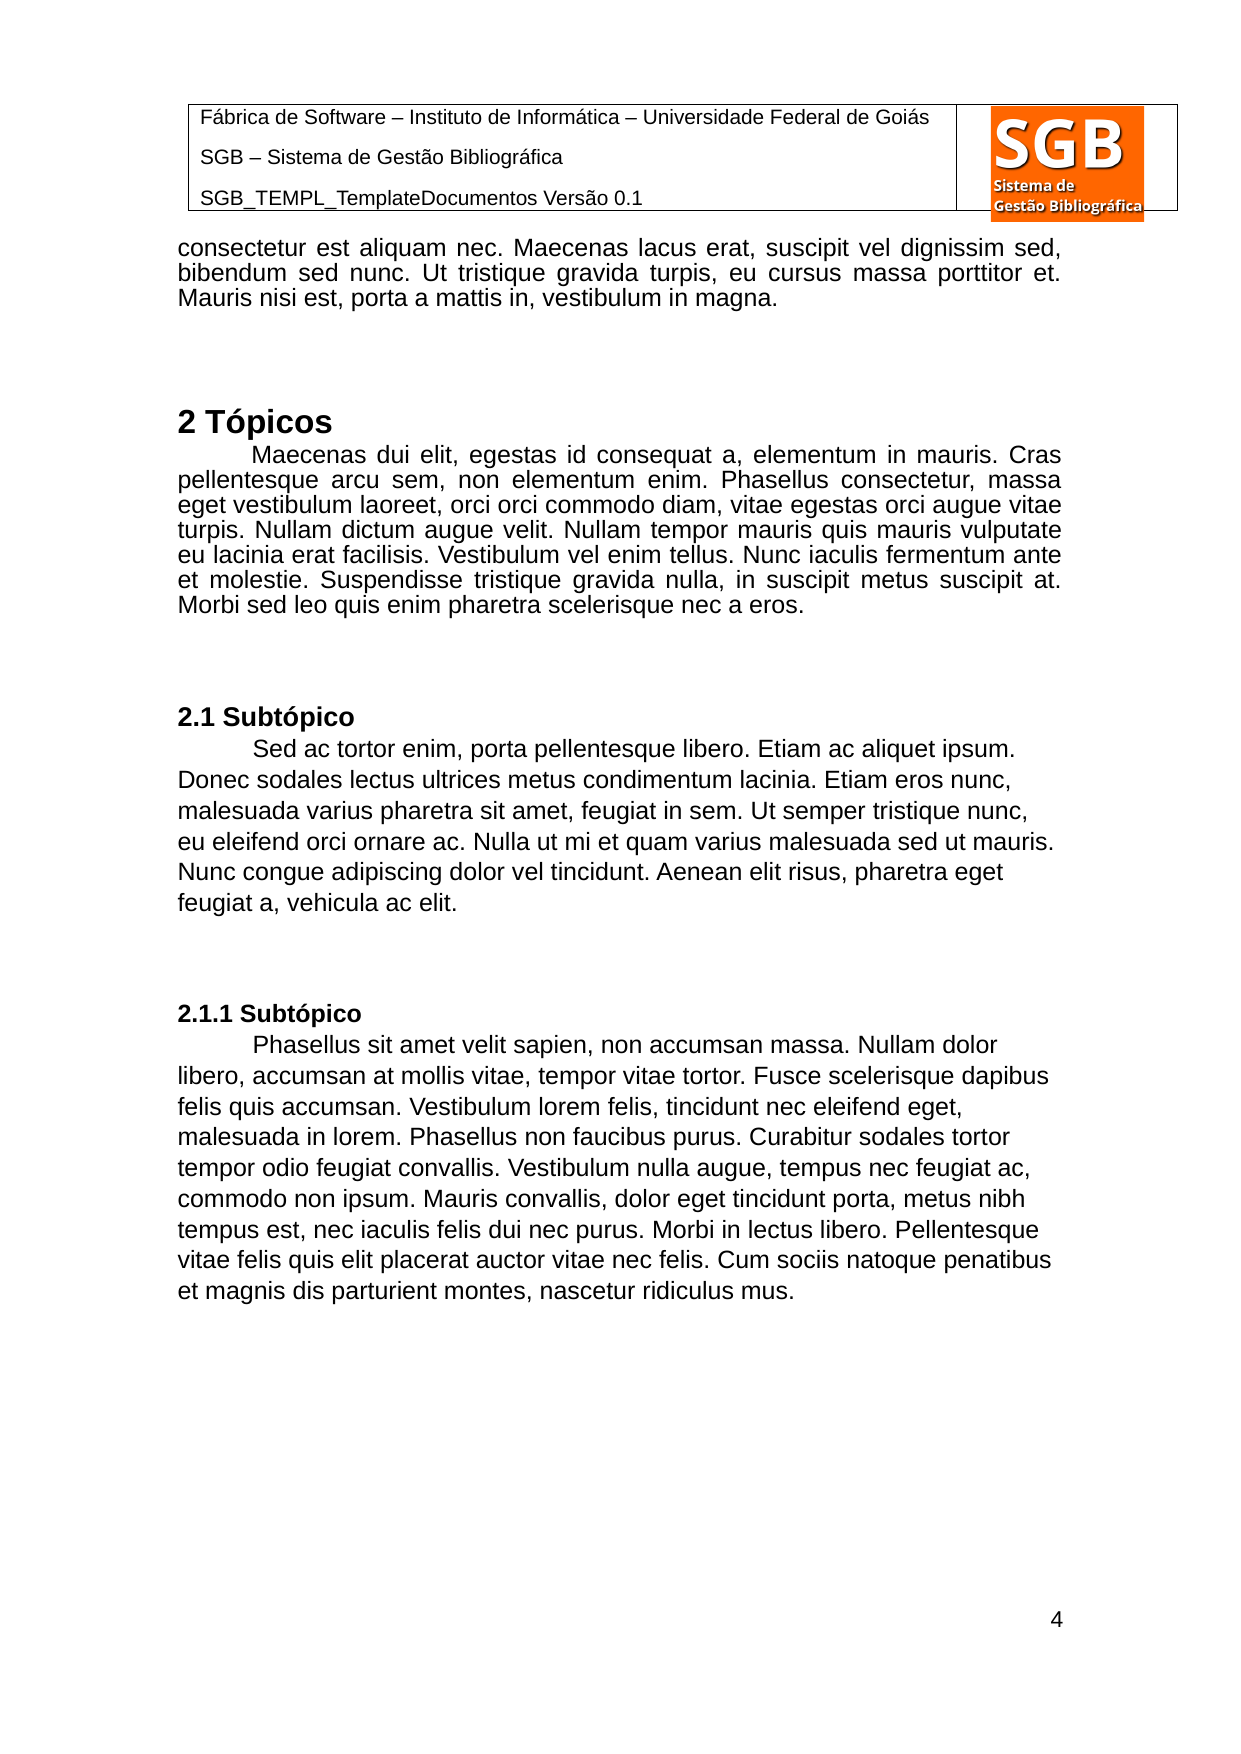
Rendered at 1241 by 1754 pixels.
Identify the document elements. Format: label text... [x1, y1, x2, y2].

text consectetur est aliquam nec. Maecenas lacus erat, suscipit vel dignissim sed, bibendum sed nunc. Ut tristique gravida turpis, eu cursus massa porttitor et. Mauris nisi est, porta a mattis in, vestibulum in magna. [177, 237, 1063, 312]
subtitle 2.1 Subtópico [177, 701, 1063, 732]
text Sed ac tortor enim, porta pellentesque libero. Etiam ac aliquet ipsum. Donec sodales lectus ultrices metus condimentum lacinia. Etiam eros nunc, malesuada varius pharetra sit amet, feugiat in sem. Ut semper tristique nunc, eu eleifend orci ornare ac. Nulla ut mi et quam varius malesuada sed ut mauris. Nunc congue adipiscing dolor vel tincidunt. Aenean elit risus, pharetra eget feugiat a, vehicula ac elit. [177, 734, 1063, 917]
text Phasellus sit amet velit sapien, non accumsan massa. Nullam dolor libero, accumsan at mollis vitae, tempor vitae tortor. Fusce scelerisque dapibus felis quis accumsan. Vestibulum lorem felis, tincidunt nec eleifend eget, malesuada in lorem. Phasellus non faucibus purus. Curabitur sodales tortor tempor odio feugiat convallis. Vestibulum nulla augue, tempus nec feugiat ac, commodo non ipsum. Mauris convallis, dolor eget tincidunt porta, metus nibh tempus est, nec iaculis felis dui nec purus. Morbi in lectus libero. Pellentesque vitae felis quis elit placerat auctor vitae nec felis. Cum sociis natoque penatibus et magnis dis parturient montes, nascetur ridiculus mus. [177, 1030, 1063, 1305]
text Maecenas dui elit, egestas id consequat a, elementum in mauris. Cras pellentesque arcu sem, non elementum enim. Phasellus consectetur, massa eget vestibulum laoreet, orci orci commodo diam, vitae egestas orci augue vitae turpis. Nullam dictum augue velit. Nullam tempor mauris quis mauris vulputate eu lacinia erat facilisis. Vestibulum vel enim tellus. Nunc iaculis fermentum ante et molestie. Suspendisse tristique gravida nulla, in suscipit metus suscipit at. Morbi sed leo quis enim pharetra scelerisque nec a eros. [177, 443, 1063, 619]
subtitle 2.1.1 Subtópico [177, 999, 1063, 1028]
subtitle 2 Tópicos [177, 402, 1063, 441]
